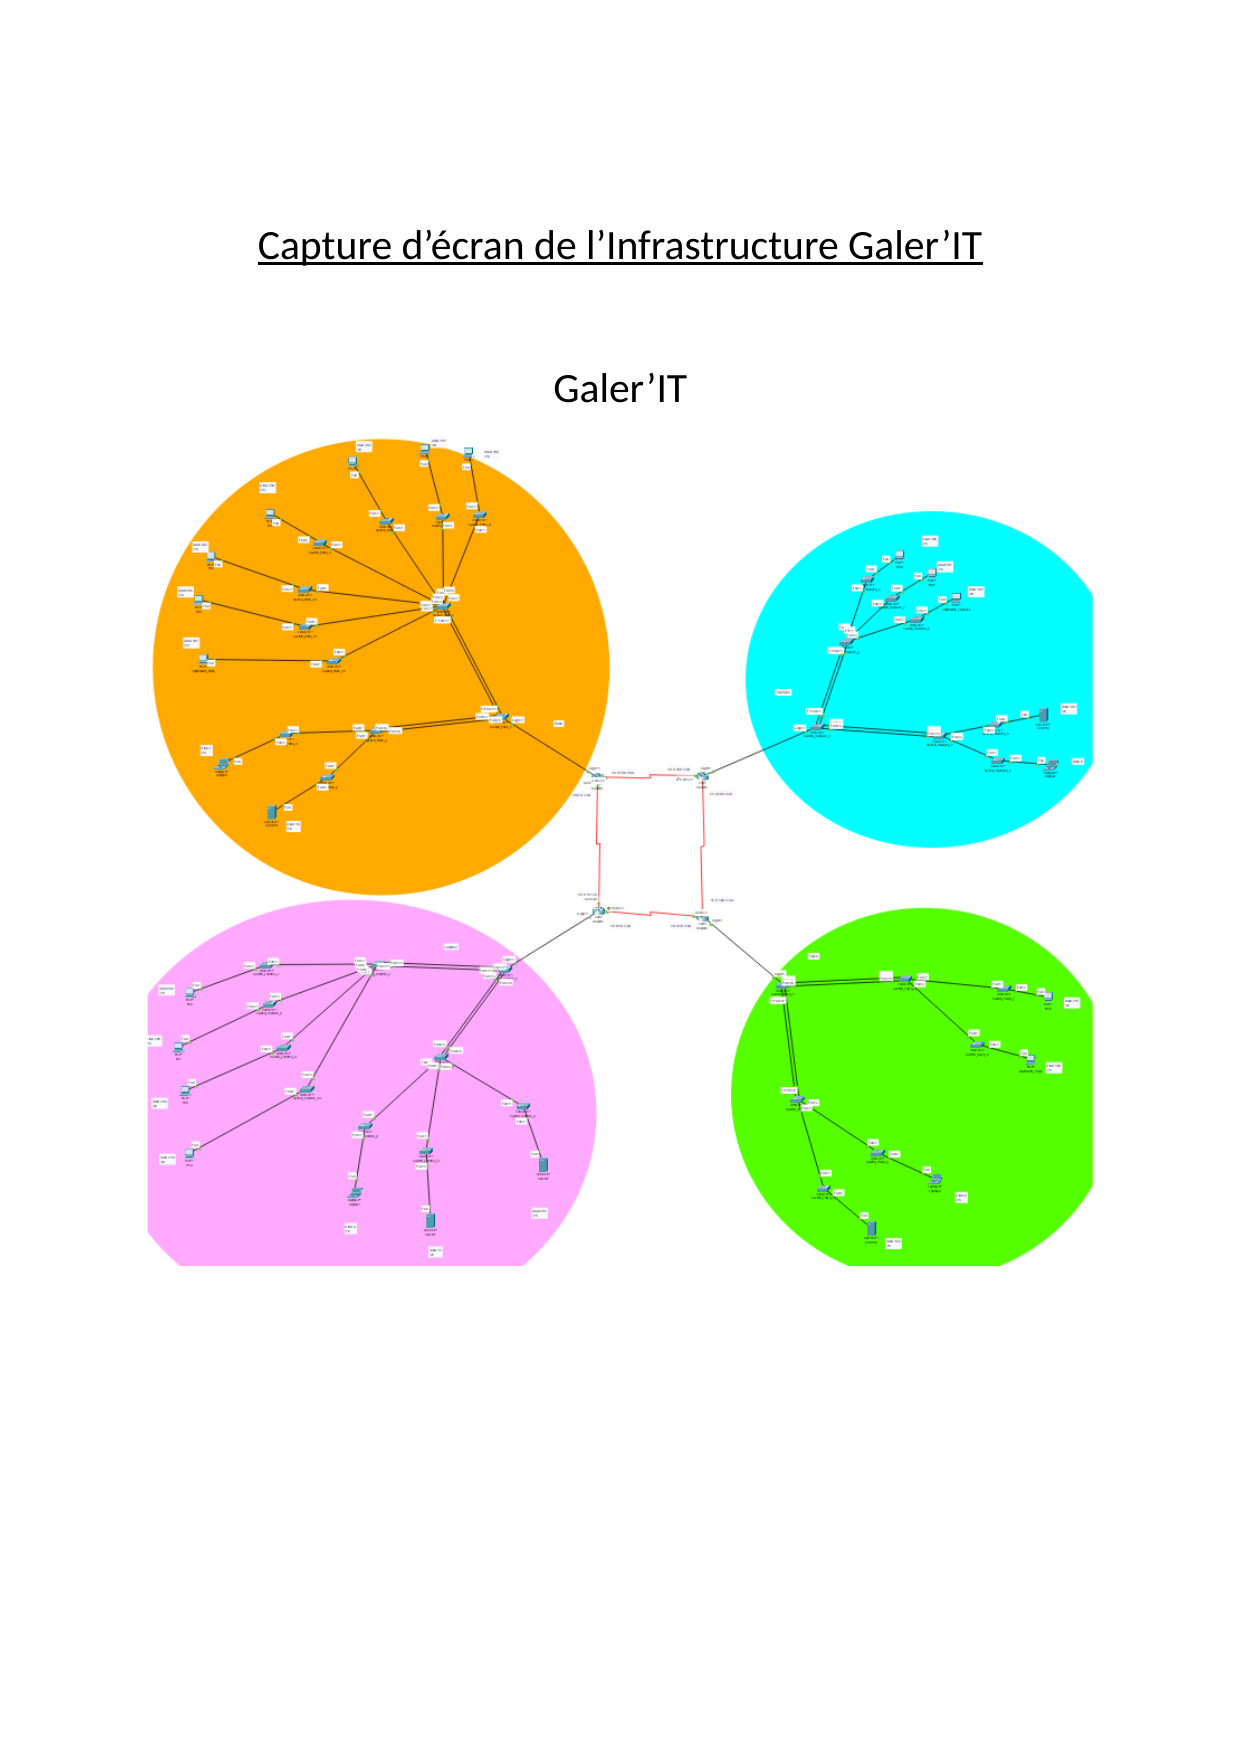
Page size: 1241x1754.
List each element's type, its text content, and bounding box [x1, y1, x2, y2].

picture [147, 433, 1093, 1266]
text Capture d’écran de l’Infrastructure Galer’IT [148, 219, 1093, 270]
text Galer’IT [148, 362, 1093, 413]
